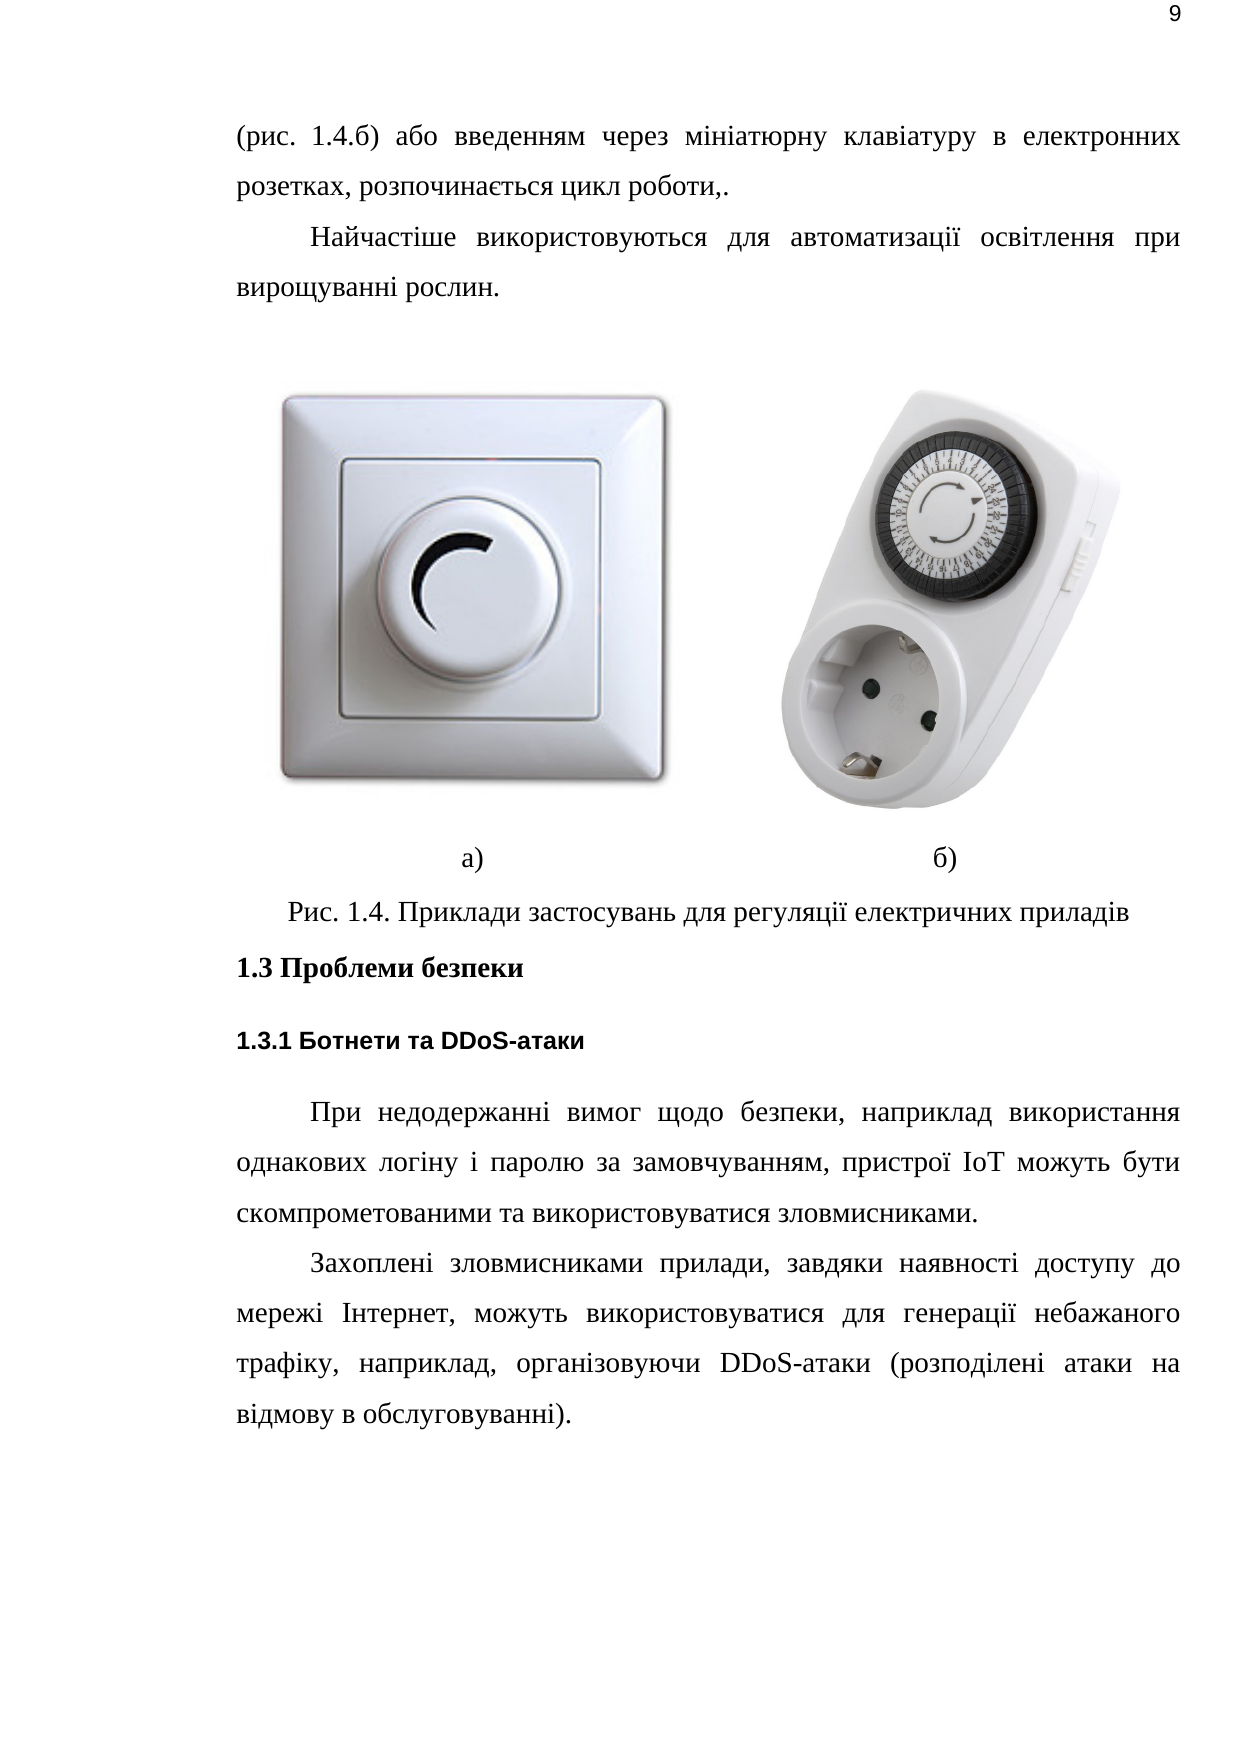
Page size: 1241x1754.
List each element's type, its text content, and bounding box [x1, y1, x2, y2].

table_header [709, 370, 1181, 829]
table_cell Рис. 1.4. Приклади застосувань для регуляції електричних приладів [236, 884, 1181, 938]
subtitle 1.3 Проблеми безпеки [236, 951, 1181, 984]
text Захоплені зловмисниками прилади, завдяки наявності доступу до мережі Інтернет, можуть використовуватися для генерації небажаного трафіку, наприклад, організовуючи DDoS-атаки (розподілені атаки на відмову в обслуговуванні). [236, 1245, 1181, 1429]
picture [760, 380, 1130, 819]
text При недодержанні вимог щодо безпеки, наприклад використання однакових логіну і паролю за замовчуванням, пристрої IoT можуть бути скомпрометованими та використовуватися зловмисниками. [236, 1094, 1181, 1228]
subtitle 1.3.1 Ботнети та DDoS-атаки [236, 1026, 1181, 1055]
text Найчастіше використовуються для автоматизації освітлення при вирощуванні рослин. [236, 219, 1181, 302]
table_cell б) [709, 829, 1181, 884]
table_header [236, 370, 709, 829]
table_cell а) [236, 829, 709, 884]
picture [264, 380, 681, 797]
text (рис. 1.4.б) або введенням через мініатюрну клавіатуру в електронних розетках, розпочинається цикл роботи,. [236, 118, 1181, 202]
